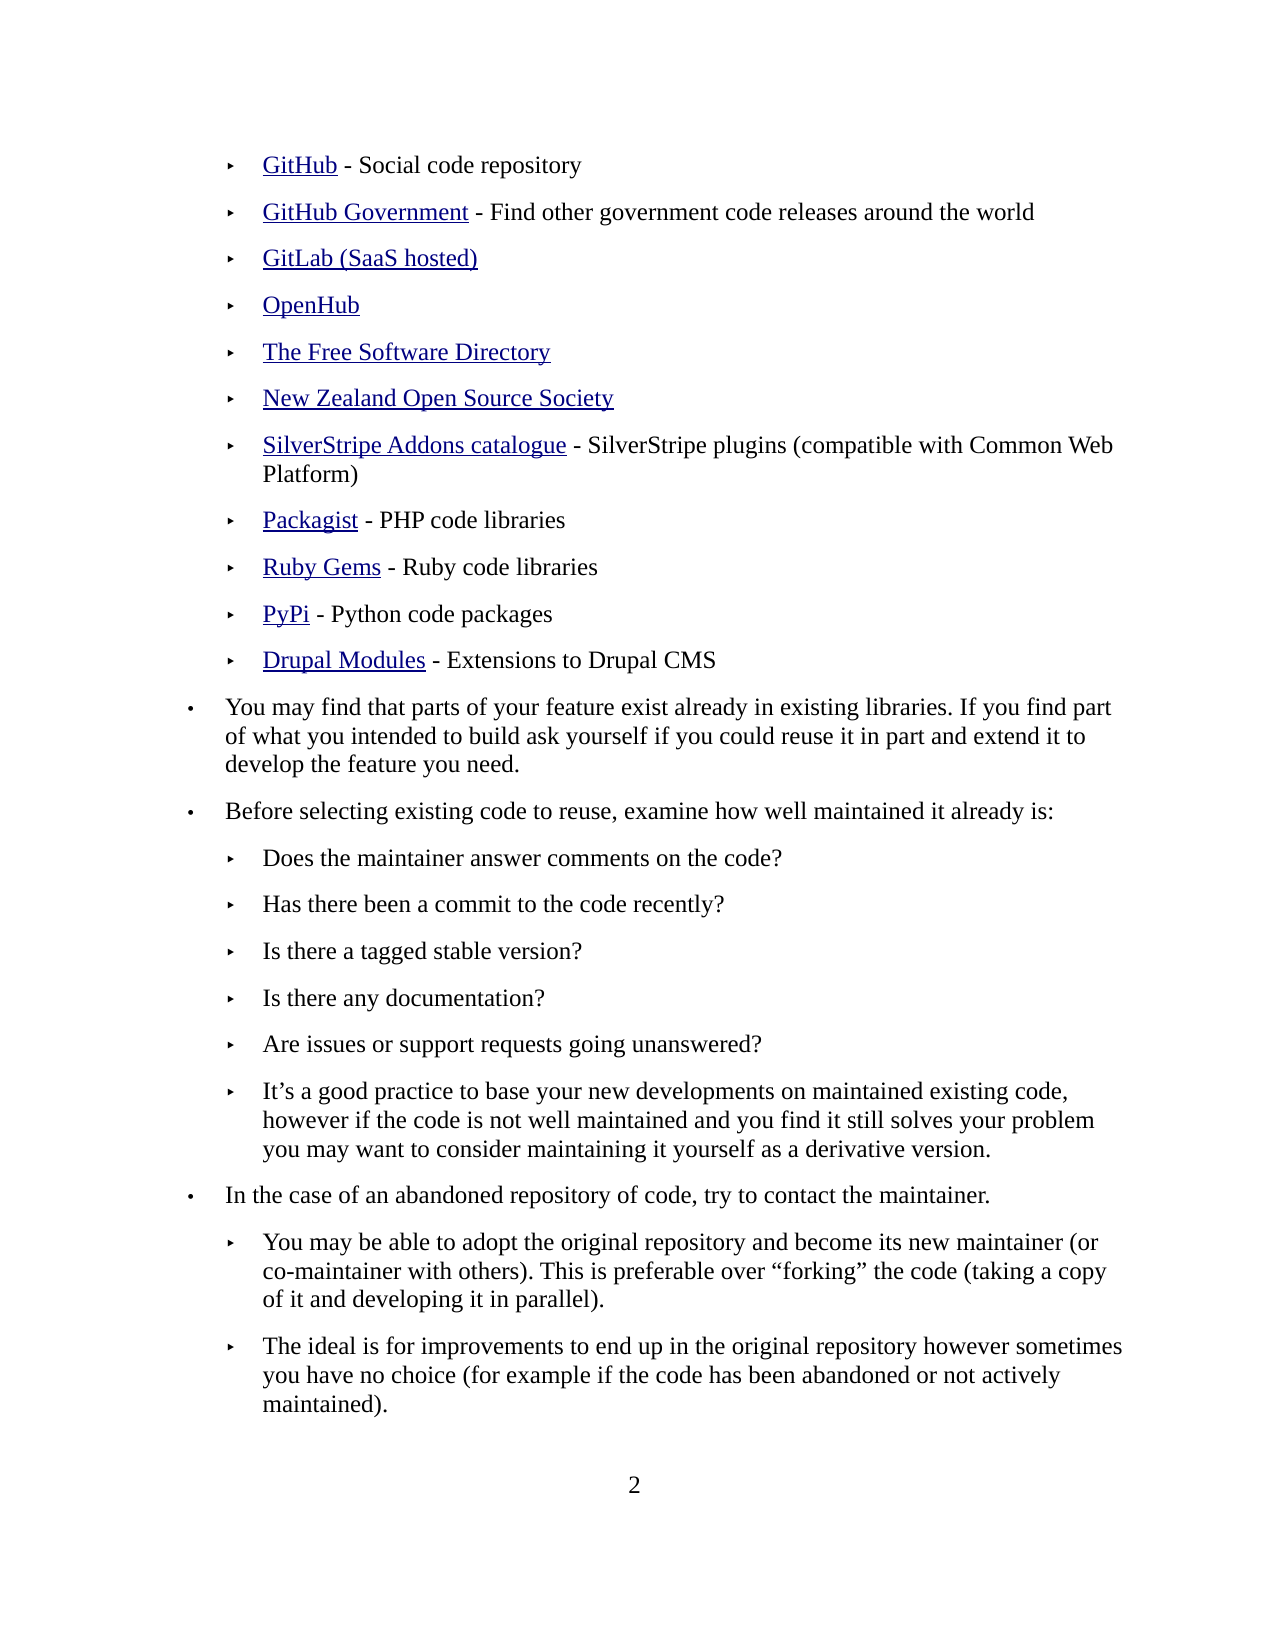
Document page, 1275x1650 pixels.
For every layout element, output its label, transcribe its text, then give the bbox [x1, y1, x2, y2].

list It’s a good practice to base your new developments on maintained existing code, however if the code is not well maintained and you find it still solves your problem you may want to consider maintaining it yourself as a derivative version. [225, 1076, 1125, 1162]
list GitHub Government - Find other government code releases around the world [225, 197, 1125, 225]
list Is there any documentation? [225, 983, 1125, 1012]
list You may be able to adopt the original repository and become its new maintainer (or co-maintainer with others). This is preferable over “forking” the code (taking a copy of it and developing it in parallel). [225, 1227, 1125, 1313]
list Packagist - PHP code libraries [225, 505, 1125, 534]
list Ruby Gems - Ruby code libraries [225, 552, 1125, 581]
list Before selecting existing code to reuse, examine how well maintained it already is: [187, 796, 1125, 825]
list SilverStripe Addons catalogue - SilverStripe plugins (compatible with Common Web Platform) [225, 430, 1125, 487]
list Is there a tagged stable version? [225, 936, 1125, 965]
list Drupal Modules - Extensions to Drupal CMS [225, 645, 1125, 674]
list GitLab (SaaS hosted) [225, 243, 1125, 272]
list You may find that parts of your feature exist already in existing libraries. If you find part of what you intended to build ask yourself if you could reuse it in part and extend it to develop the feature you need. [187, 692, 1125, 778]
list OpenHub [225, 290, 1125, 319]
list Are issues or support requests going unanswered? [225, 1029, 1125, 1058]
list GitHub - Social code repository [225, 150, 1125, 179]
list PyPi - Python code packages [225, 599, 1125, 627]
list The Free Software Directory [225, 337, 1125, 365]
list In the case of an abandoned repository of code, try to contact the maintainer. [187, 1180, 1125, 1209]
list Does the maintainer answer comments on the code? [225, 843, 1125, 872]
list The ideal is for improvements to end up in the original repository however sometimes you have no choice (for example if the code has been abandoned or not actively maintained). [225, 1331, 1125, 1417]
list New Zealand Open Source Society [225, 383, 1125, 412]
list Has there been a commit to the code recently? [225, 889, 1125, 918]
